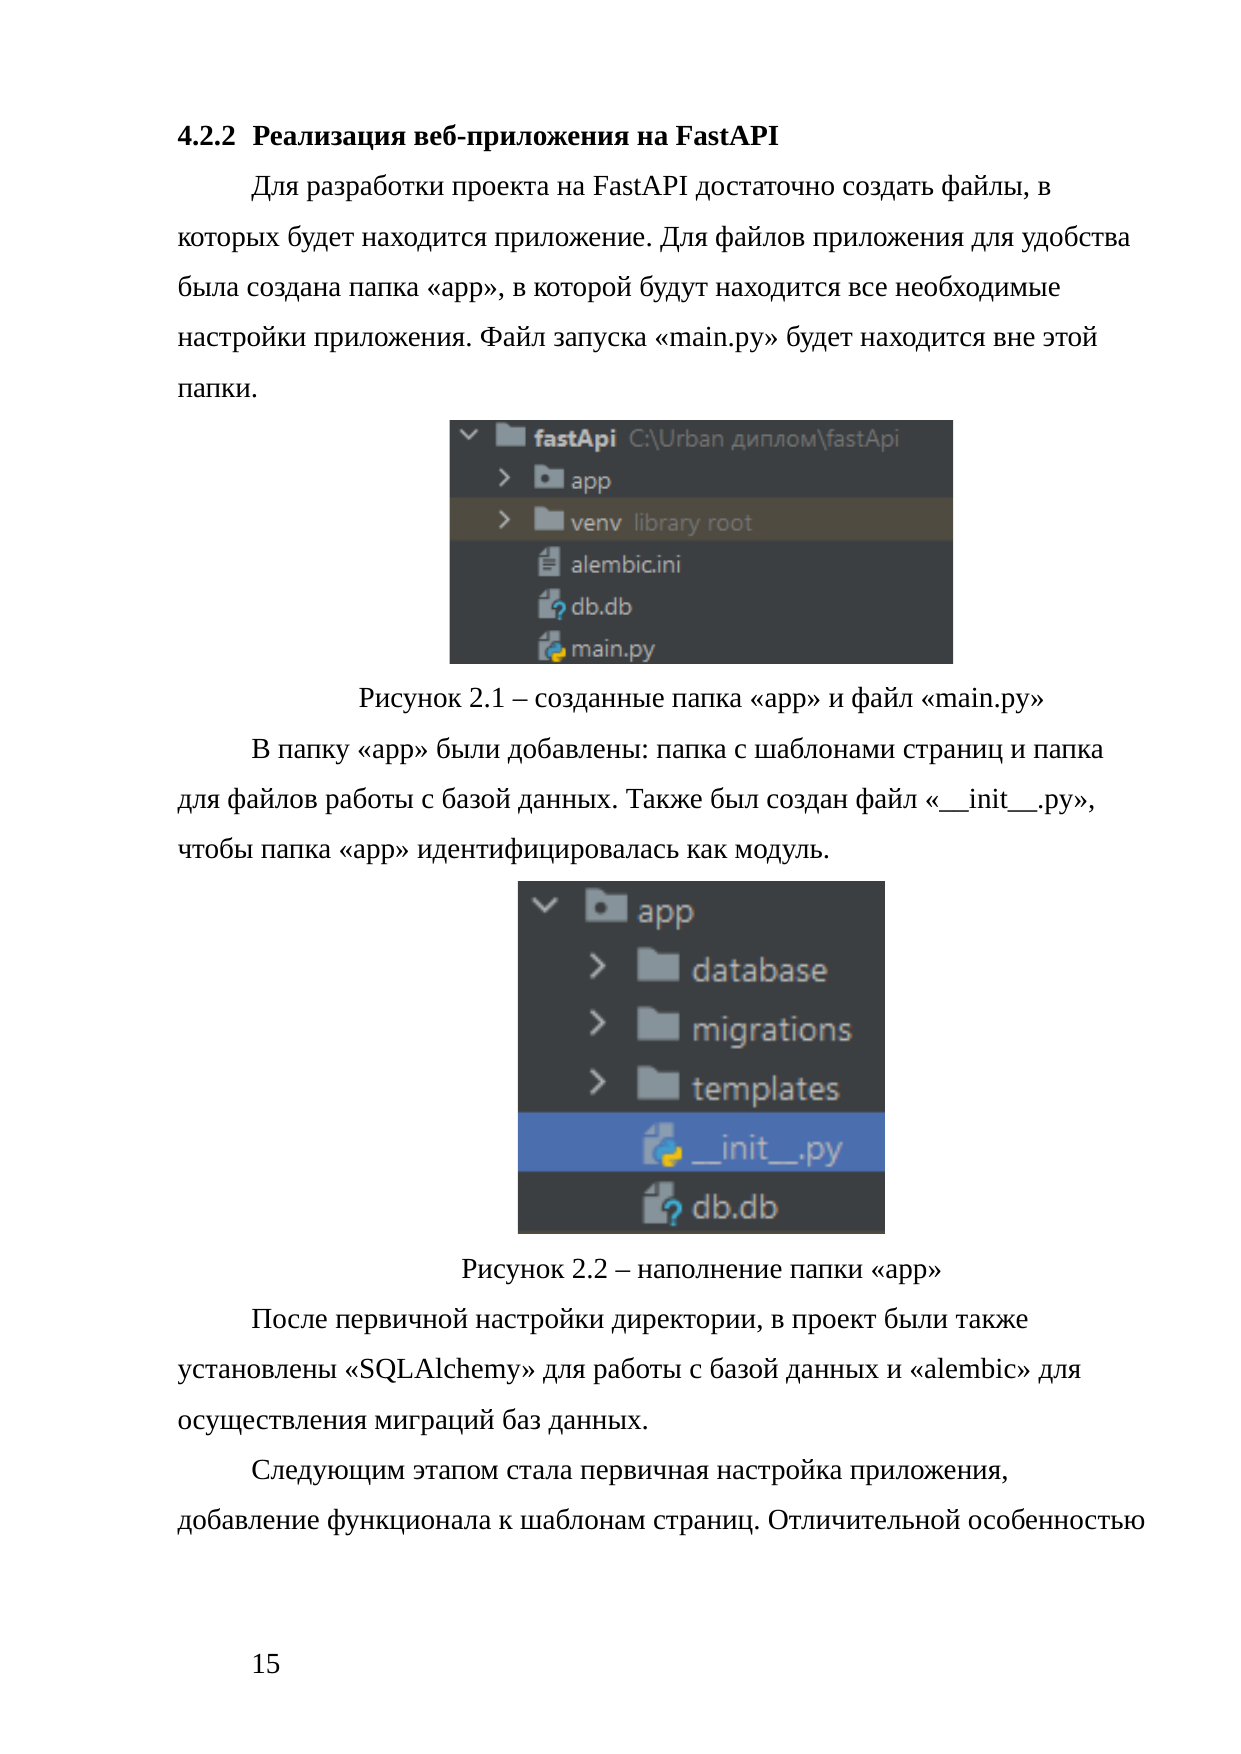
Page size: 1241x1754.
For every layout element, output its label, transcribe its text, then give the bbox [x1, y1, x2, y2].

text Рисунок 2.2 – наполнение папки «app» [177, 1251, 1152, 1284]
text После первичной настройки директории, в проект были также установлены «SQLAlchemy» для работы с базой данных и «alembic» для осуществления миграций баз данных. [177, 1301, 1152, 1435]
text В папку «app» были добавлены: папка с шаблонами страниц и папка для файлов работы с базой данных. Также был создан файл «__init__.py», чтобы папка «app» идентифицировалась как модуль. [177, 731, 1152, 865]
picture [449, 420, 954, 664]
picture [517, 881, 885, 1234]
text Для разработки проекта на FastAPI достаточно создать файлы, в которых будет находится приложение. Для файлов приложения для удобства была создана папка «app», в которой будут находится все необходимые настройки приложения. Файл запуска «main.py» будет находится вне этой папки. [177, 168, 1152, 403]
subtitle Реализация веб-приложения на FastAPI [177, 118, 1152, 152]
text Следующим этапом стала первичная настройка приложения, добавление функционала к шаблонам страниц. Отличительной особенностью [177, 1452, 1152, 1536]
text Рисунок 2.1 – созданные папка «app» и файл «main.py» [177, 681, 1152, 714]
